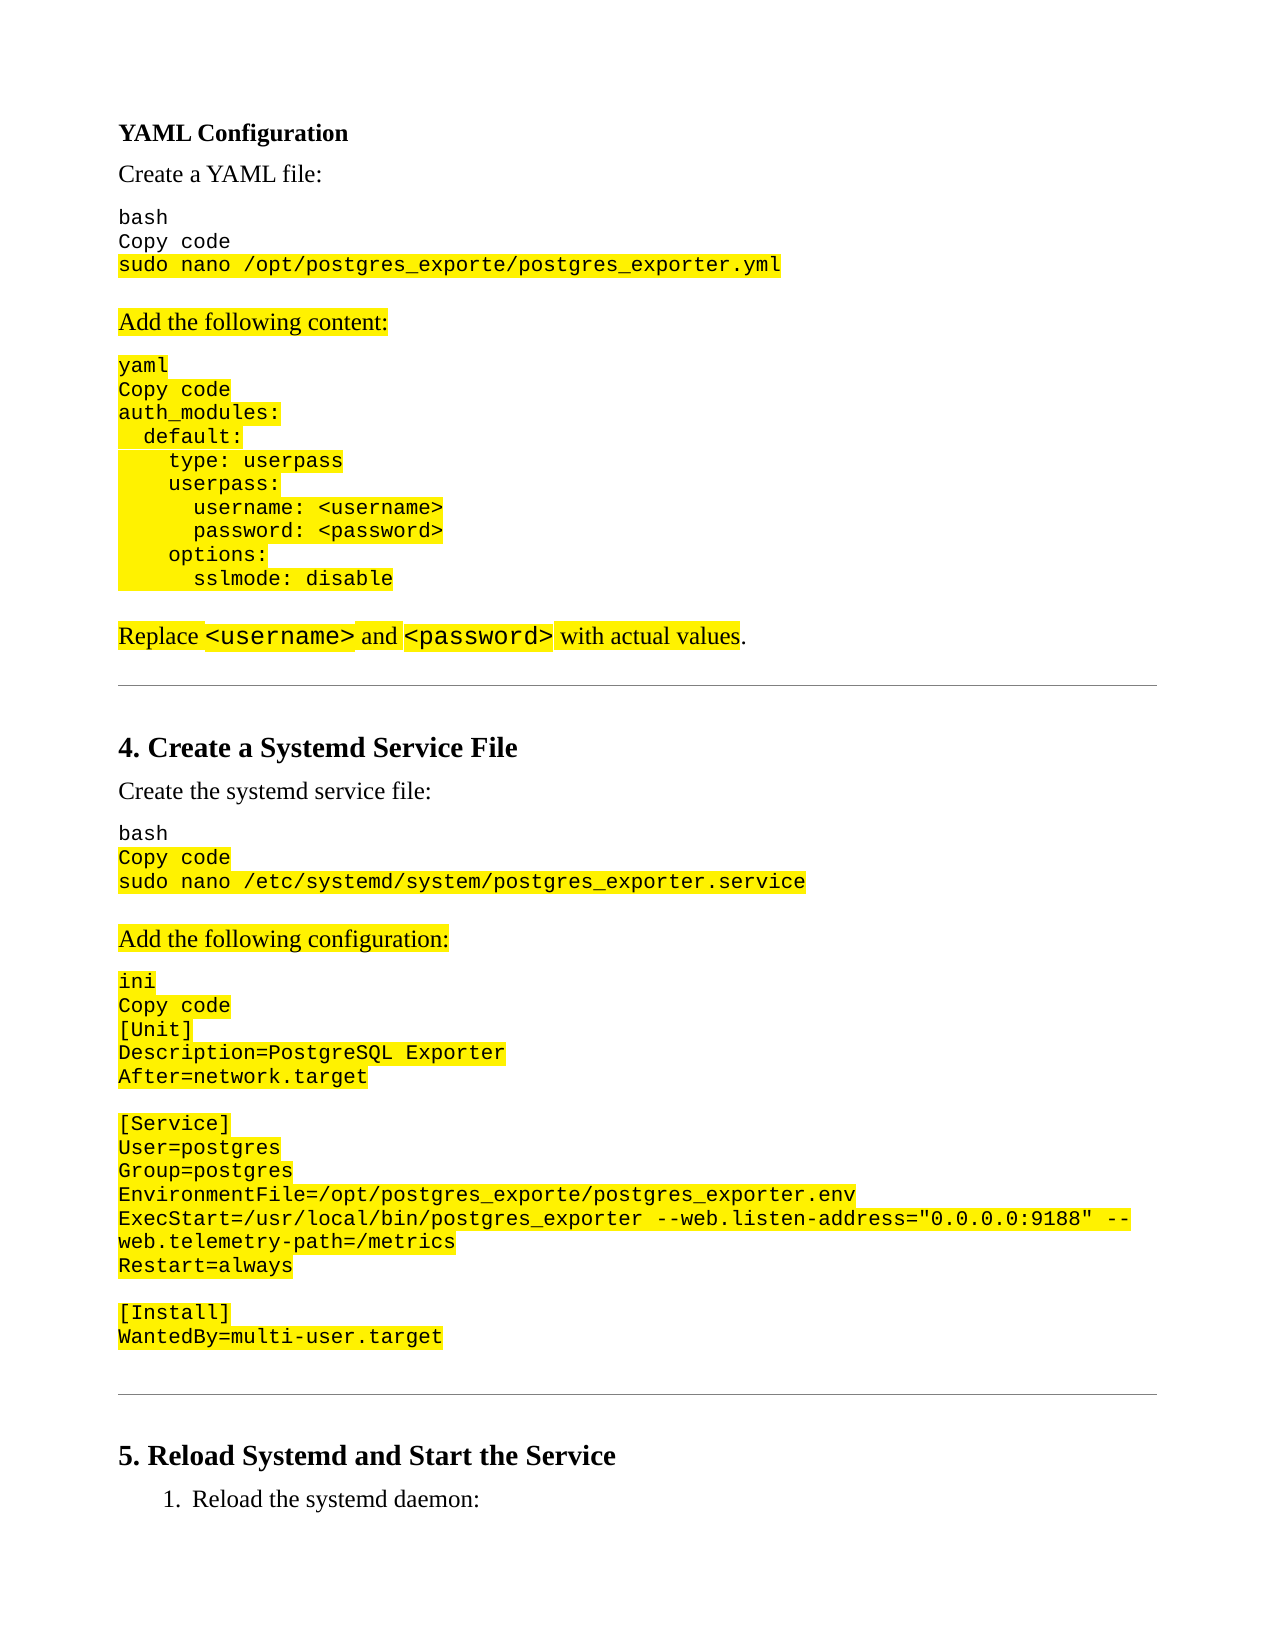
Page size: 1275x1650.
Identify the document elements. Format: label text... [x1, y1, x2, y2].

text username: <username> [118, 497, 1157, 521]
text After=network.target [118, 1066, 1157, 1089]
text type: userpass [118, 449, 1157, 473]
text bash [118, 823, 1157, 847]
text Restart=always [118, 1255, 1157, 1279]
subtitle YAML Configuration [118, 118, 1157, 147]
text Replace <username> and <password> with actual values. [118, 621, 1157, 652]
text options: [118, 544, 1157, 568]
text ExecStart=/usr/local/bin/postgres_exporter --web.listen-address="0.0.0.0:9188" --web.telemetry-path=/metrics [118, 1208, 1157, 1255]
text Create a YAML file: [118, 159, 1157, 188]
text password: <password> [118, 521, 1157, 544]
subtitle 4. Create a Systemd Service File [118, 730, 1157, 763]
subtitle 5. Reload Systemd and Start the Service [118, 1438, 1157, 1471]
text sslmode: disable [118, 568, 1157, 591]
text Copy code [118, 379, 1157, 402]
text Copy code [118, 847, 1157, 871]
text WantedBy=multi-user.target [118, 1326, 1157, 1350]
text Group=postgres [118, 1161, 1157, 1184]
text ini [118, 971, 1157, 995]
text Description=PostgreSQL Exporter [118, 1042, 1157, 1066]
text bash [118, 207, 1157, 231]
text Copy code [118, 231, 1157, 254]
text auth_modules: [118, 402, 1157, 426]
text sudo nano /etc/systemd/system/postgres_exporter.service [118, 871, 1157, 894]
text Add the following content: [118, 307, 1157, 336]
text [Unit] [118, 1019, 1157, 1042]
text yaml [118, 355, 1157, 379]
text userpass: [118, 473, 1157, 497]
text Copy code [118, 995, 1157, 1019]
text User=postgres [118, 1137, 1157, 1161]
text sudo nano /opt/postgres_exporte/postgres_exporter.yml [118, 254, 1157, 278]
text Create the systemd service file: [118, 776, 1157, 804]
list Reload the systemd daemon: [162, 1484, 1157, 1513]
text [Service] [118, 1113, 1157, 1137]
text Add the following configuration: [118, 924, 1157, 952]
text [Install] [118, 1302, 1157, 1326]
text EnvironmentFile=/opt/postgres_exporte/postgres_exporter.env [118, 1184, 1157, 1208]
text default: [118, 426, 1157, 449]
